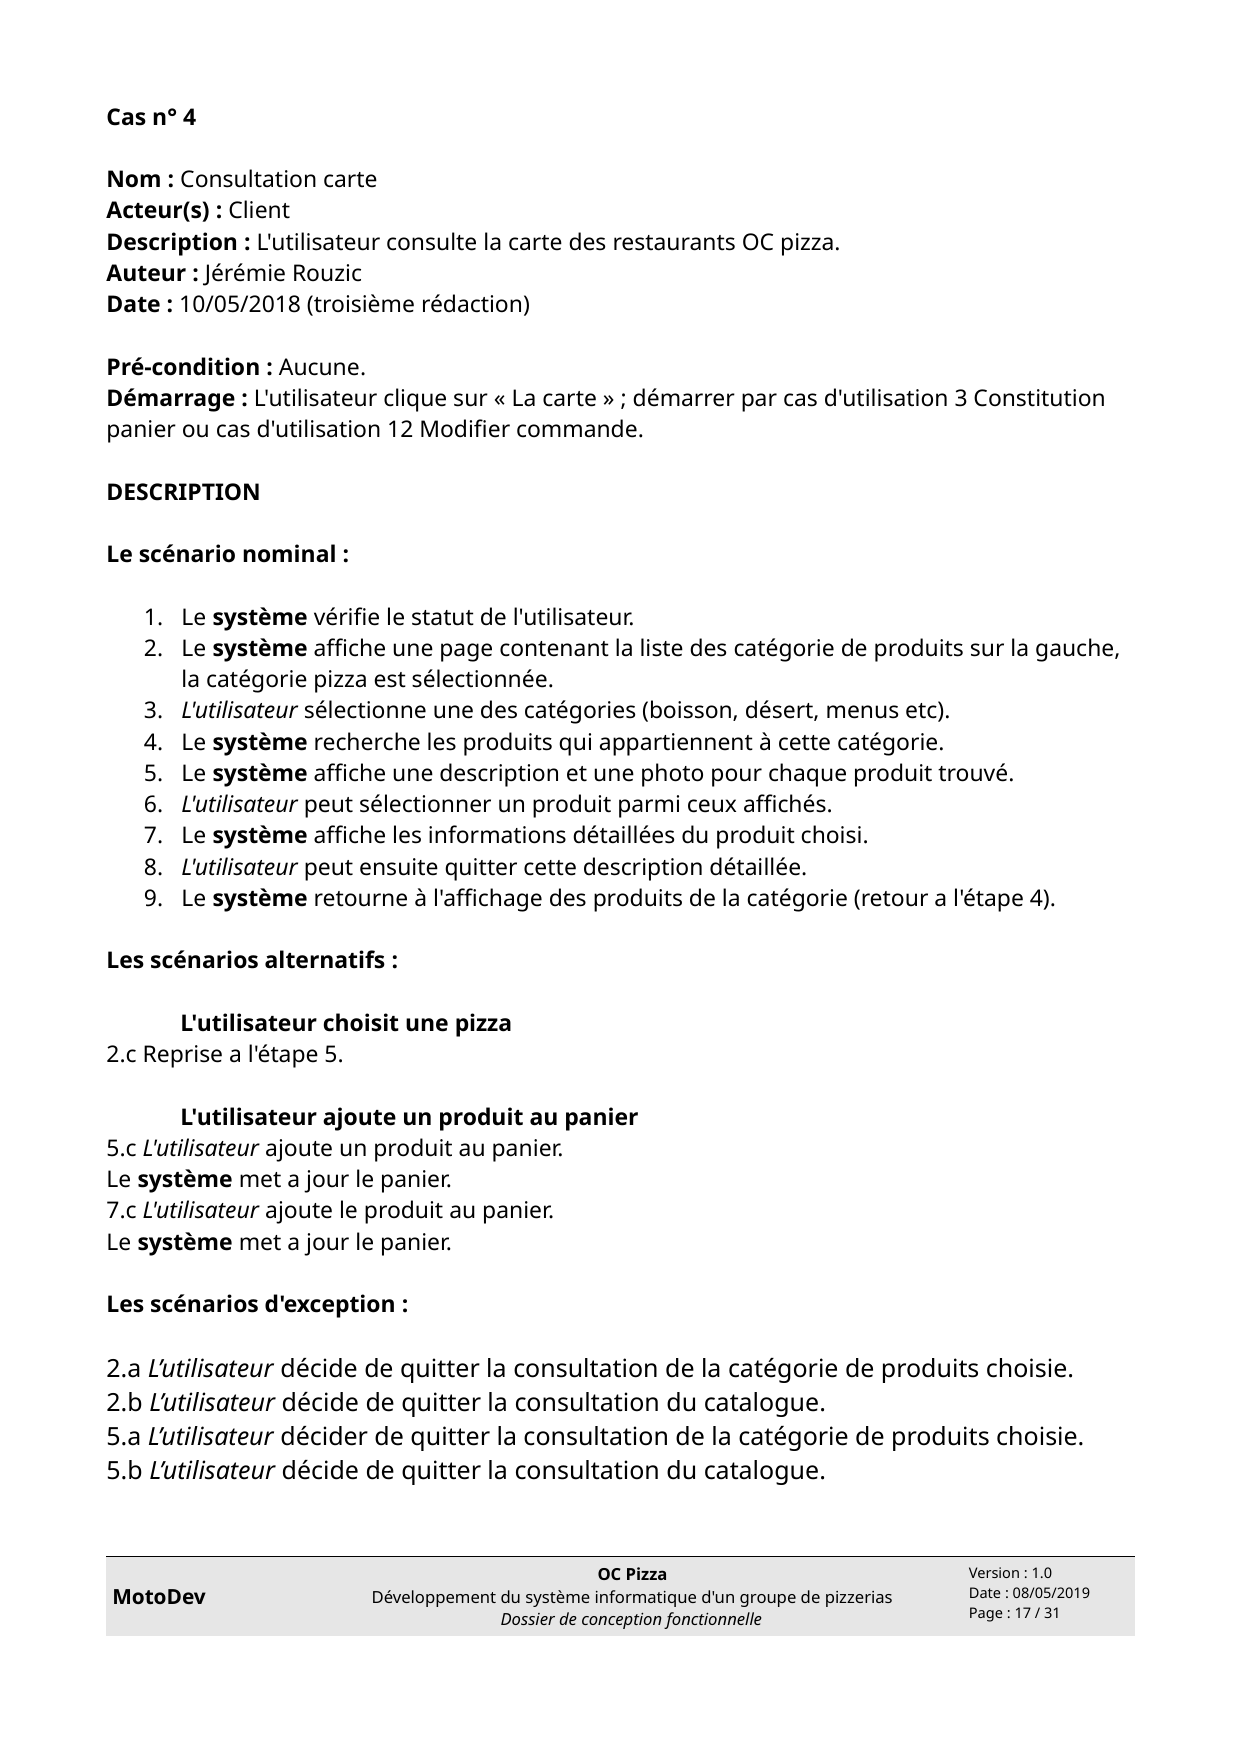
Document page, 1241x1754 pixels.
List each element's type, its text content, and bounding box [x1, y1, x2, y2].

list Le système vérifie le statut de l'utilisateur. [144, 600, 1134, 632]
text Les scénarios d'exception : [106, 1288, 1134, 1319]
text 2.c Reprise a l'étape 5. [106, 1038, 1134, 1069]
text DESCRIPTION [106, 475, 1134, 507]
list L'utilisateur peut ensuite quitter cette description détaillée. [144, 850, 1134, 882]
text L'utilisateur choisit une pizza [106, 1007, 1134, 1038]
text Auteur : Jérémie Rouzic [106, 257, 1134, 288]
text Le système met a jour le panier. [106, 1163, 1134, 1194]
text Le système met a jour le panier. [106, 1225, 1134, 1257]
text Le scénario nominal : [106, 538, 1134, 569]
text Acteur(s) : Client [106, 194, 1134, 225]
text L'utilisateur ajoute un produit au panier [106, 1100, 1134, 1132]
text Date : 10/05/2018 (troisième rédaction) [106, 288, 1134, 319]
text Nom : Consultation carte [106, 163, 1134, 194]
text Description : L'utilisateur consulte la carte des restaurants OC pizza. [106, 225, 1134, 257]
text 7.c L'utilisateur ajoute le produit au panier. [106, 1194, 1134, 1225]
list L'utilisateur sélectionne une des catégories (boisson, désert, menus etc). [144, 694, 1134, 725]
list Le système affiche une page contenant la liste des catégorie de produits sur la gauche, la catégorie pizza est sélectionnée. [144, 632, 1134, 694]
text Les scénarios alternatifs : [106, 944, 1134, 975]
text 2.a L’utilisateur décide de quitter la consultation de la catégorie de produits choisie. 2.b L’utilisateur décide de quitter la consultation du catalogue. 5.a L’utilisateur décider de quitter la consultation de la catégorie de produits choisie. 5.b L’utilisateur décide de quitter la consultation du catalogue. [106, 1350, 1134, 1487]
list Le système affiche les informations détaillées du produit choisi. [144, 819, 1134, 850]
list Le système retourne à l'affichage des produits de la catégorie (retour a l'étape 4). [144, 882, 1134, 913]
text 5.c L'utilisateur ajoute un produit au panier. [106, 1132, 1134, 1163]
list Le système recherche les produits qui appartiennent à cette catégorie. [144, 725, 1134, 757]
text Démarrage : L'utilisateur clique sur « La carte » ; démarrer par cas d'utilisation 3 Constitution panier ou cas d'utilisation 12 Modifier commande. [106, 382, 1134, 444]
text Cas n° 4 [106, 100, 1134, 132]
text Pré-condition : Aucune. [106, 350, 1134, 382]
list Le système affiche une description et une photo pour chaque produit trouvé. [144, 757, 1134, 788]
list L'utilisateur peut sélectionner un produit parmi ceux affichés. [144, 788, 1134, 819]
